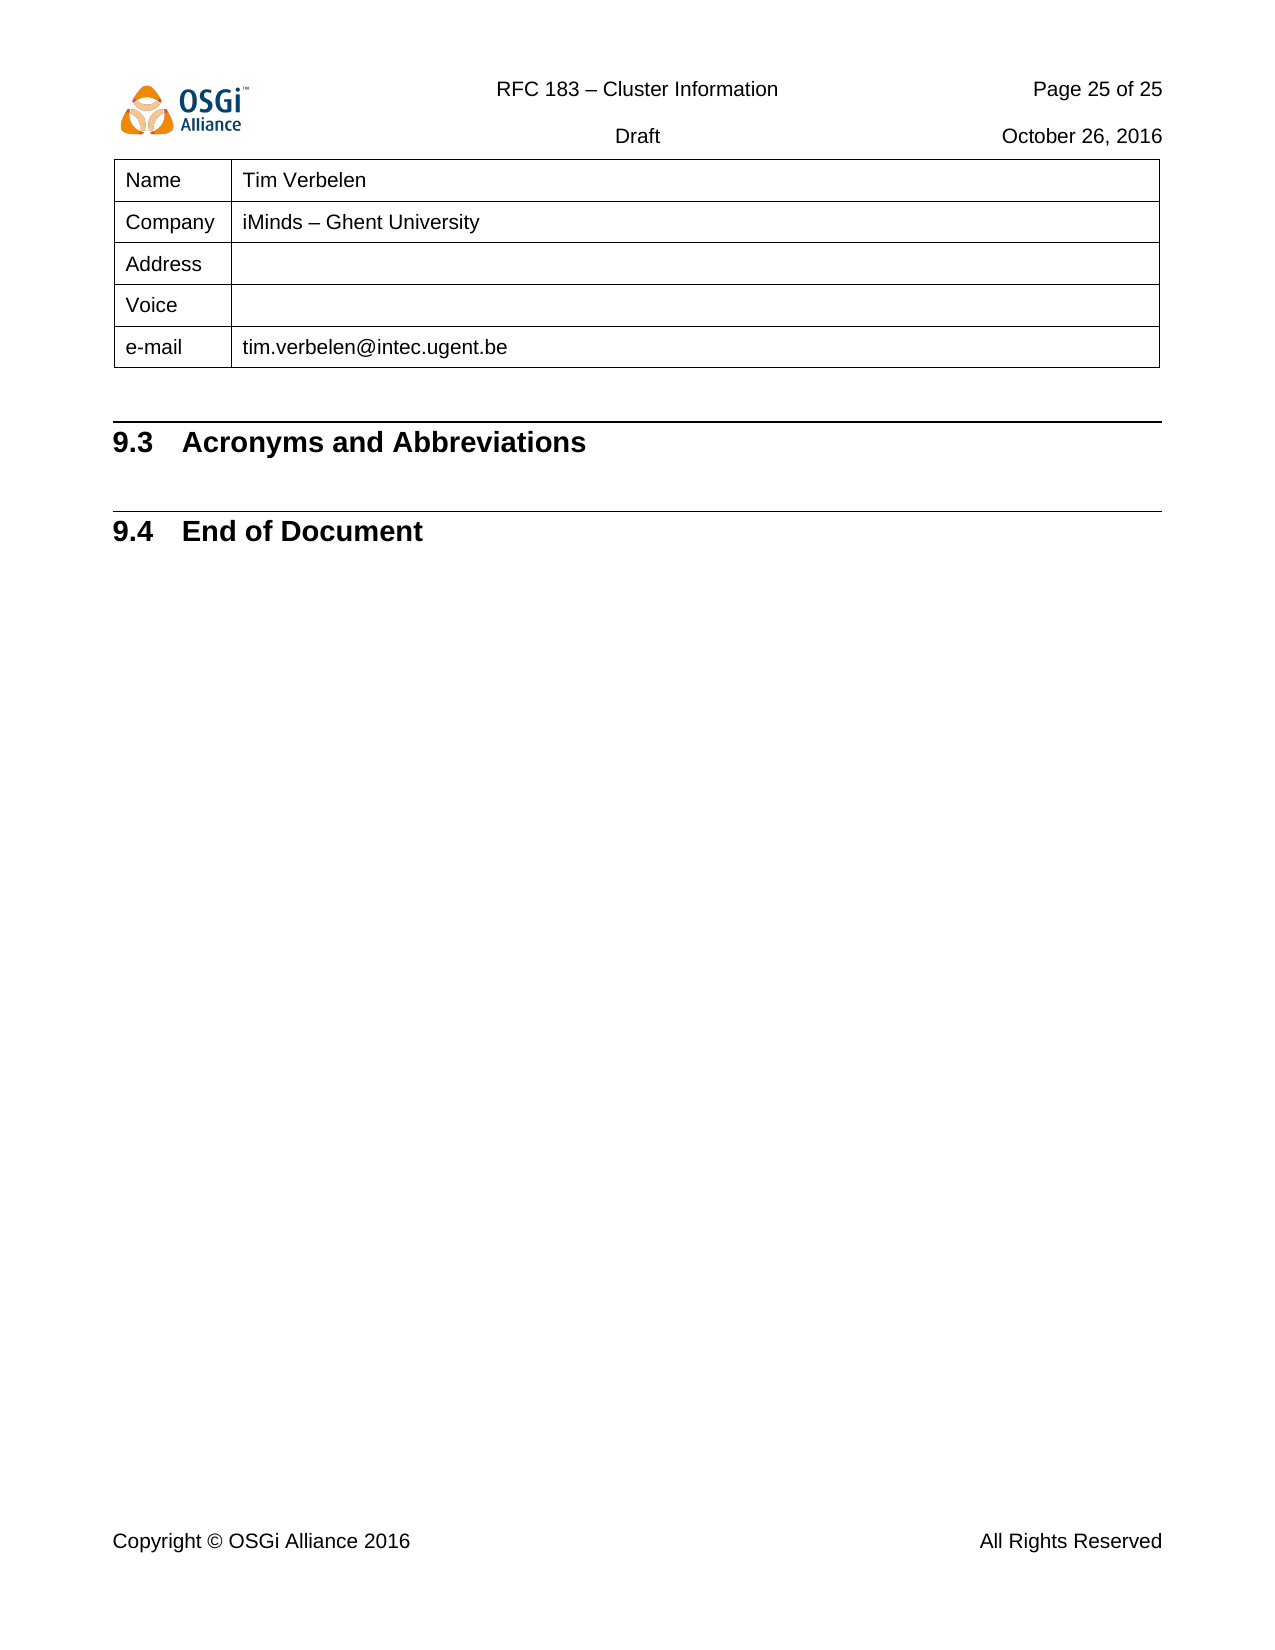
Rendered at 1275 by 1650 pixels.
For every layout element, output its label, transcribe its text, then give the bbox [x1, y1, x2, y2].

table_cell [232, 243, 1159, 284]
subtitle End of Document [112, 512, 1162, 548]
table_cell tim.verbelen@intec.ugent.be [232, 327, 1159, 367]
table_cell Address [115, 243, 231, 284]
subtitle Acronyms and Abbreviations [112, 422, 1162, 458]
table_cell Voice [115, 285, 231, 326]
picture [113, 78, 257, 142]
table_cell iMinds – Ghent University [232, 202, 1159, 242]
table_header Tim Verbelen [232, 160, 1159, 201]
table_cell [232, 285, 1159, 326]
table_header Name [115, 160, 231, 201]
table_cell Company [115, 202, 231, 242]
table_cell e-mail [115, 327, 231, 367]
